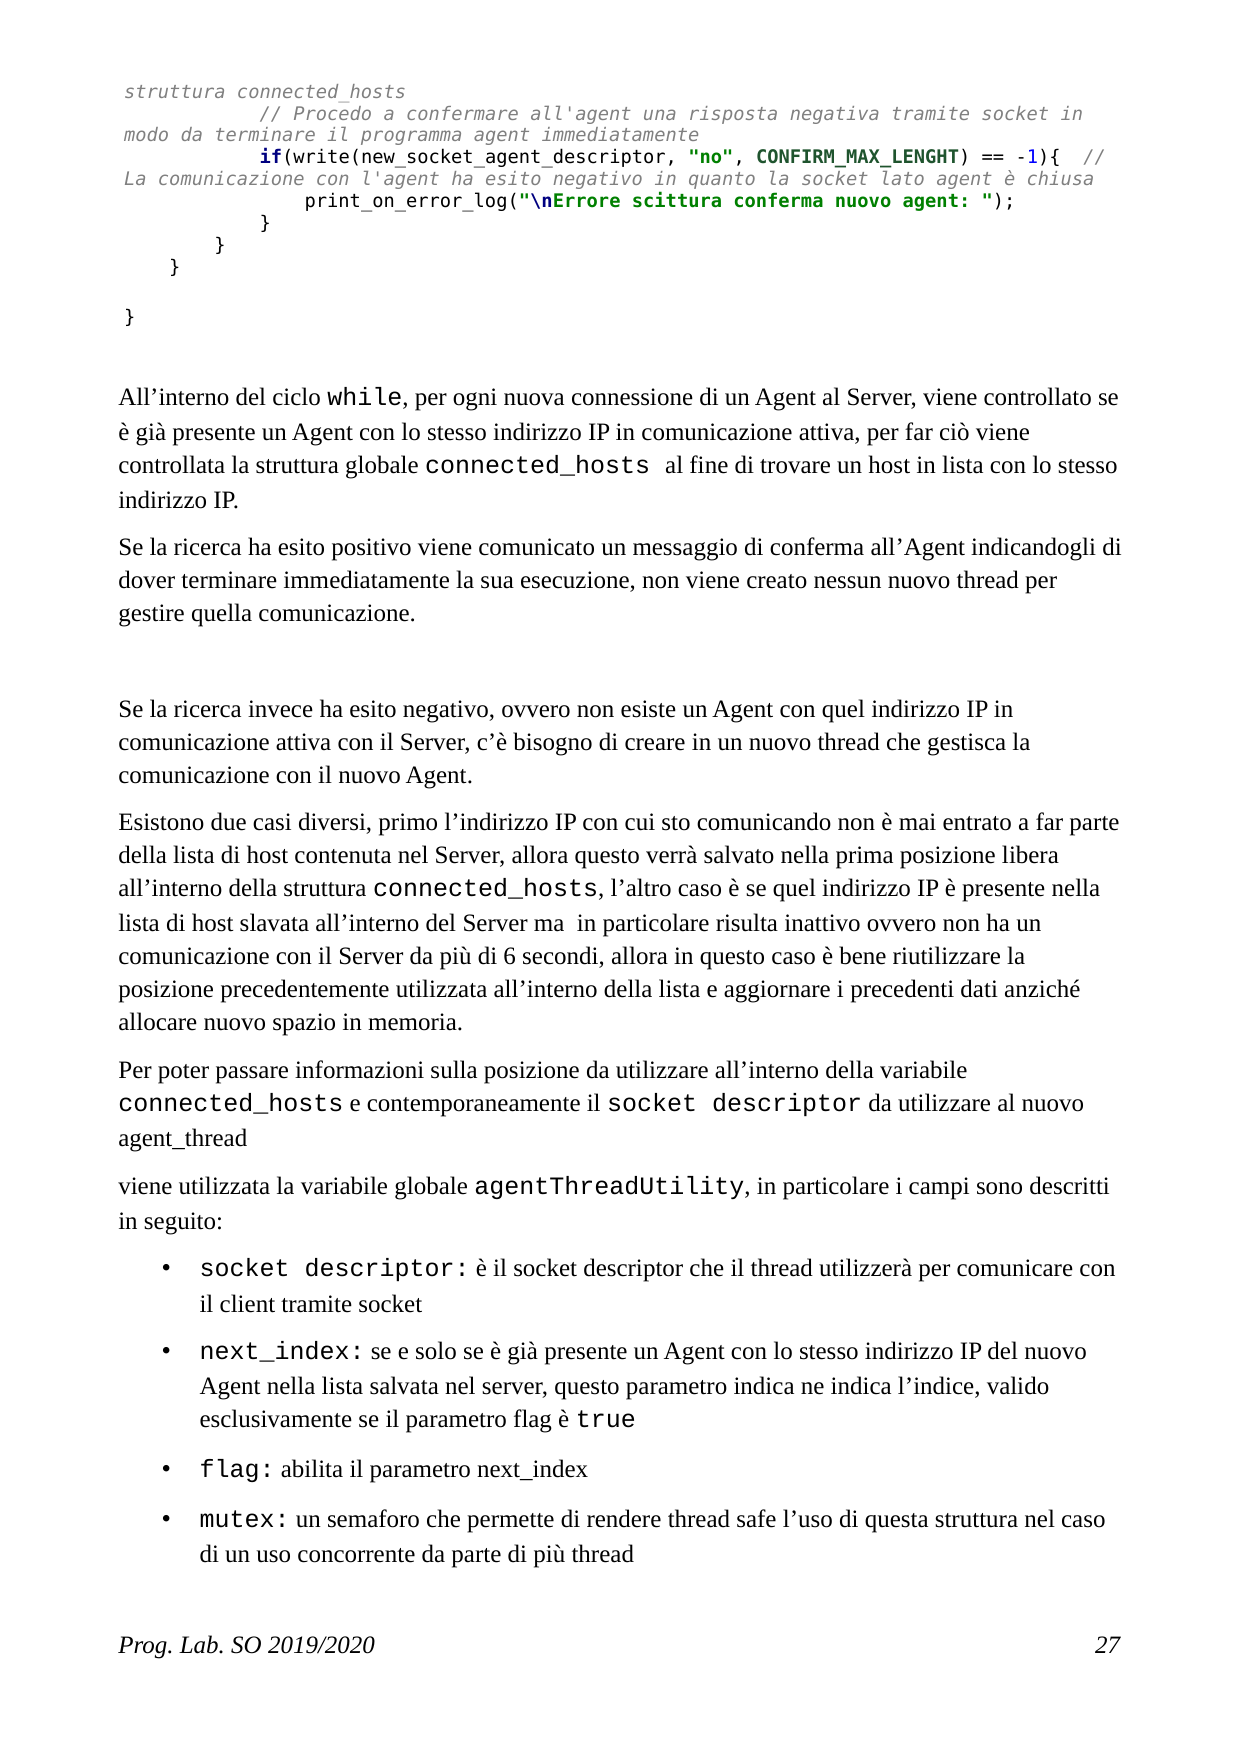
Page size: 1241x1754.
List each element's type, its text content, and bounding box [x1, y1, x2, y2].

text Per poter passare informazioni sulla posizione da utilizzare all’interno della variabile connected_hosts e contemporaneamente il socket descriptor da utilizzare al nuovo agent_thread [118, 1055, 1122, 1152]
text Se la ricerca ha esito positivo viene comunicato un messaggio di conferma all’Agent indicandogli di dover terminare immediatamente la sua esecuzione, non viene creato nessun nuovo thread per gestire quella comunicazione. [118, 532, 1122, 627]
list socket descriptor: è il socket descriptor che il thread utilizzerà per comunicare con il client tramite socket [162, 1253, 1122, 1317]
list next_index: se e solo se è già presente un Agent con lo stesso indirizzo IP del nuovo Agent nella lista salvata nel server, questo parametro indica ne indica l’indice, valido esclusivamente se il parametro flag è true [162, 1336, 1122, 1435]
list mutex: un semaforo che permette di rendere thread safe l’uso di questa struttura nel caso di un uso concorrente da parte di più thread [162, 1504, 1122, 1568]
text Esistono due casi diversi, primo l’indirizzo IP con cui sto comunicando non è mai entrato a far parte della lista di host contenuta nel Server, allora questo verrà salvato nella prima posizione libera all’interno della struttura connected_hosts, l’altro caso è se quel indirizzo IP è presente nella lista di host slavata all’interno del Server ma in particolare risulta inattivo ovvero non ha un comunicazione con il Server da più di 6 secondi, allora in questo caso è bene riutilizzare la posizione precedentemente utilizzata all’interno della lista e aggiornare i precedenti dati anziché allocare nuovo spazio in memoria. [118, 807, 1122, 1036]
text viene utilizzata la variabile globale agentThreadUtility, in particolare i campi sono descritti in seguito: [118, 1171, 1122, 1235]
list flag: abilita il parametro next_index [162, 1454, 1122, 1485]
text All’interno del ciclo while, per ogni nuova connessione di un Agent al Server, viene controllato se è già presente un Agent con lo stesso indirizzo IP in comunicazione attiva, per far ciò viene controllata la struttura globale connected_hosts al fine di trovare un host in lista con lo stesso indirizzo IP. [118, 382, 1122, 513]
text Se la ricerca invece ha esito negativo, ovvero non esiste un Agent con quel indirizzo IP in comunicazione attiva con il Server, c’è bisogno di creare in un nuovo thread che gestisca la comunicazione con il nuovo Agent. [118, 694, 1122, 788]
table_header struttura connected_hosts // Procedo a confermare all'agent una risposta negativa tramite socket in modo da terminare il programma agent immediatamente if(write(new_socket_agent_descriptor, "no", CONFIRM_MAX_LENGHT) == -1){ // La comunicazione con l'agent ha esito negativo in quanto la socket lato agent è chiusa print_on_error_log("\nErrore scittura conferma nuovo agent: "); } } } } [118, 75, 1122, 334]
